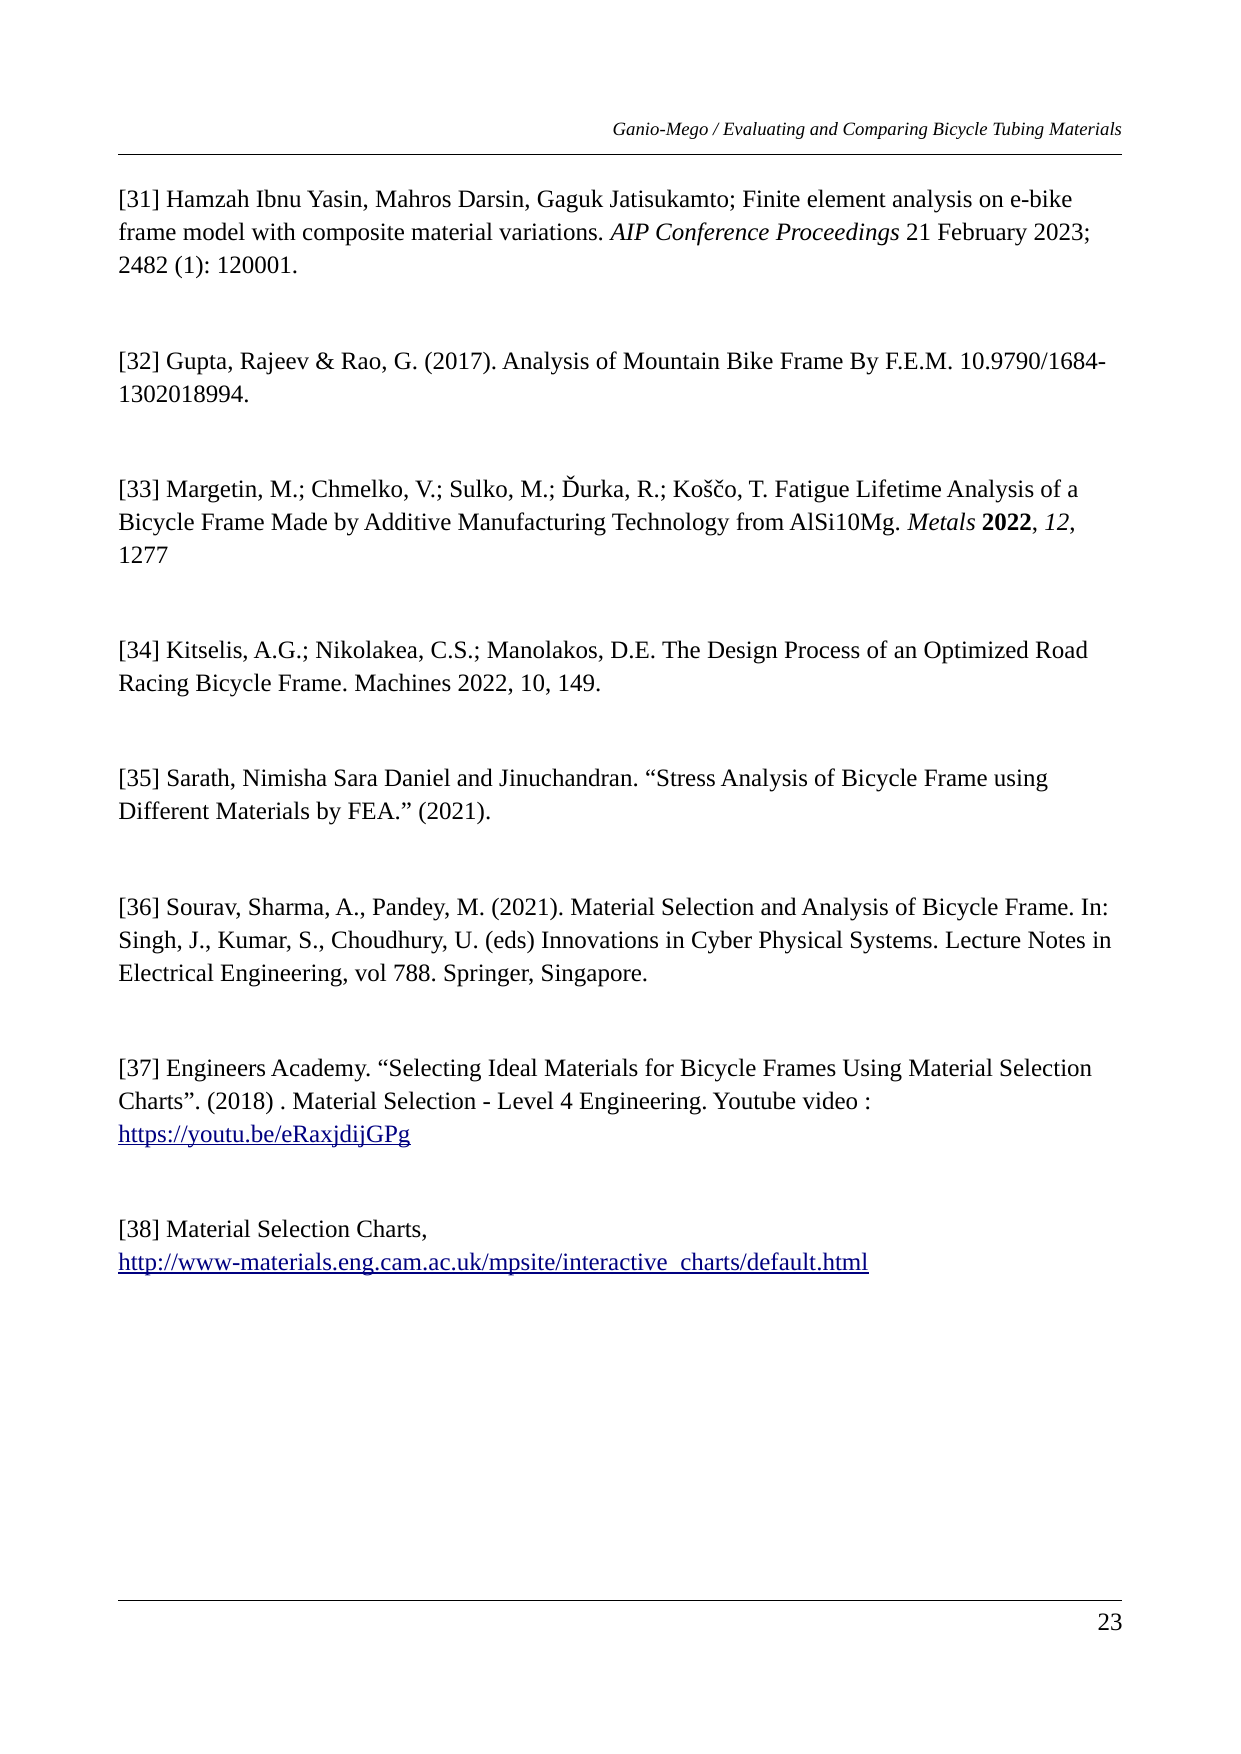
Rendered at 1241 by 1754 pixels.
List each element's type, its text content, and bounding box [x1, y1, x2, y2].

text [38] Material Selection Charts, http://www-materials.eng.cam.ac.uk/mpsite/interactive_charts/default.html [118, 1214, 1122, 1276]
text [34] Kitselis, A.G.; Nikolakea, C.S.; Manolakos, D.E. The Design Process of an Optimized Road Racing Bicycle Frame. Machines 2022, 10, 149. [118, 635, 1122, 697]
text [31] Hamzah Ibnu Yasin, Mahros Darsin, Gaguk Jatisukamto; Finite element analysis on e-bike frame model with composite material variations. AIP Conference Proceedings 21 February 2023; 2482 (1): 120001. [118, 184, 1122, 279]
text [36] Sourav, Sharma, A., Pandey, M. (2021). Material Selection and Analysis of Bicycle Frame. In: Singh, J., Kumar, S., Choudhury, U. (eds) Innovations in Cyber Physical Systems. Lecture Notes in Electrical Engineering, vol 788. Springer, Singapore. [118, 892, 1122, 986]
text [33] Margetin, M.; Chmelko, V.; Sulko, M.; Ďurka, R.; Koščo, T. Fatigue Lifetime Analysis of a Bicycle Frame Made by Additive Manufacturing Technology from AlSi10Mg. Metals 2022, 12, 1277 [118, 474, 1122, 569]
text [32] Gupta, Rajeev & Rao, G. (2017). Analysis of Mountain Bike Frame By F.E.M. 10.9790/1684-1302018994. [118, 346, 1122, 407]
text [35] Sarath, Nimisha Sara Daniel and Jinuchandran. “Stress Analysis of Bicycle Frame using Different Materials by FEA.” (2021). [118, 763, 1122, 825]
text [37] Engineers Academy. “Selecting Ideal Materials for Bicycle Frames Using Material Selection Charts”. (2018) . Material Selection - Level 4 Engineering. Youtube video : https://youtu.be/eRaxjdijGPg [118, 1053, 1122, 1148]
